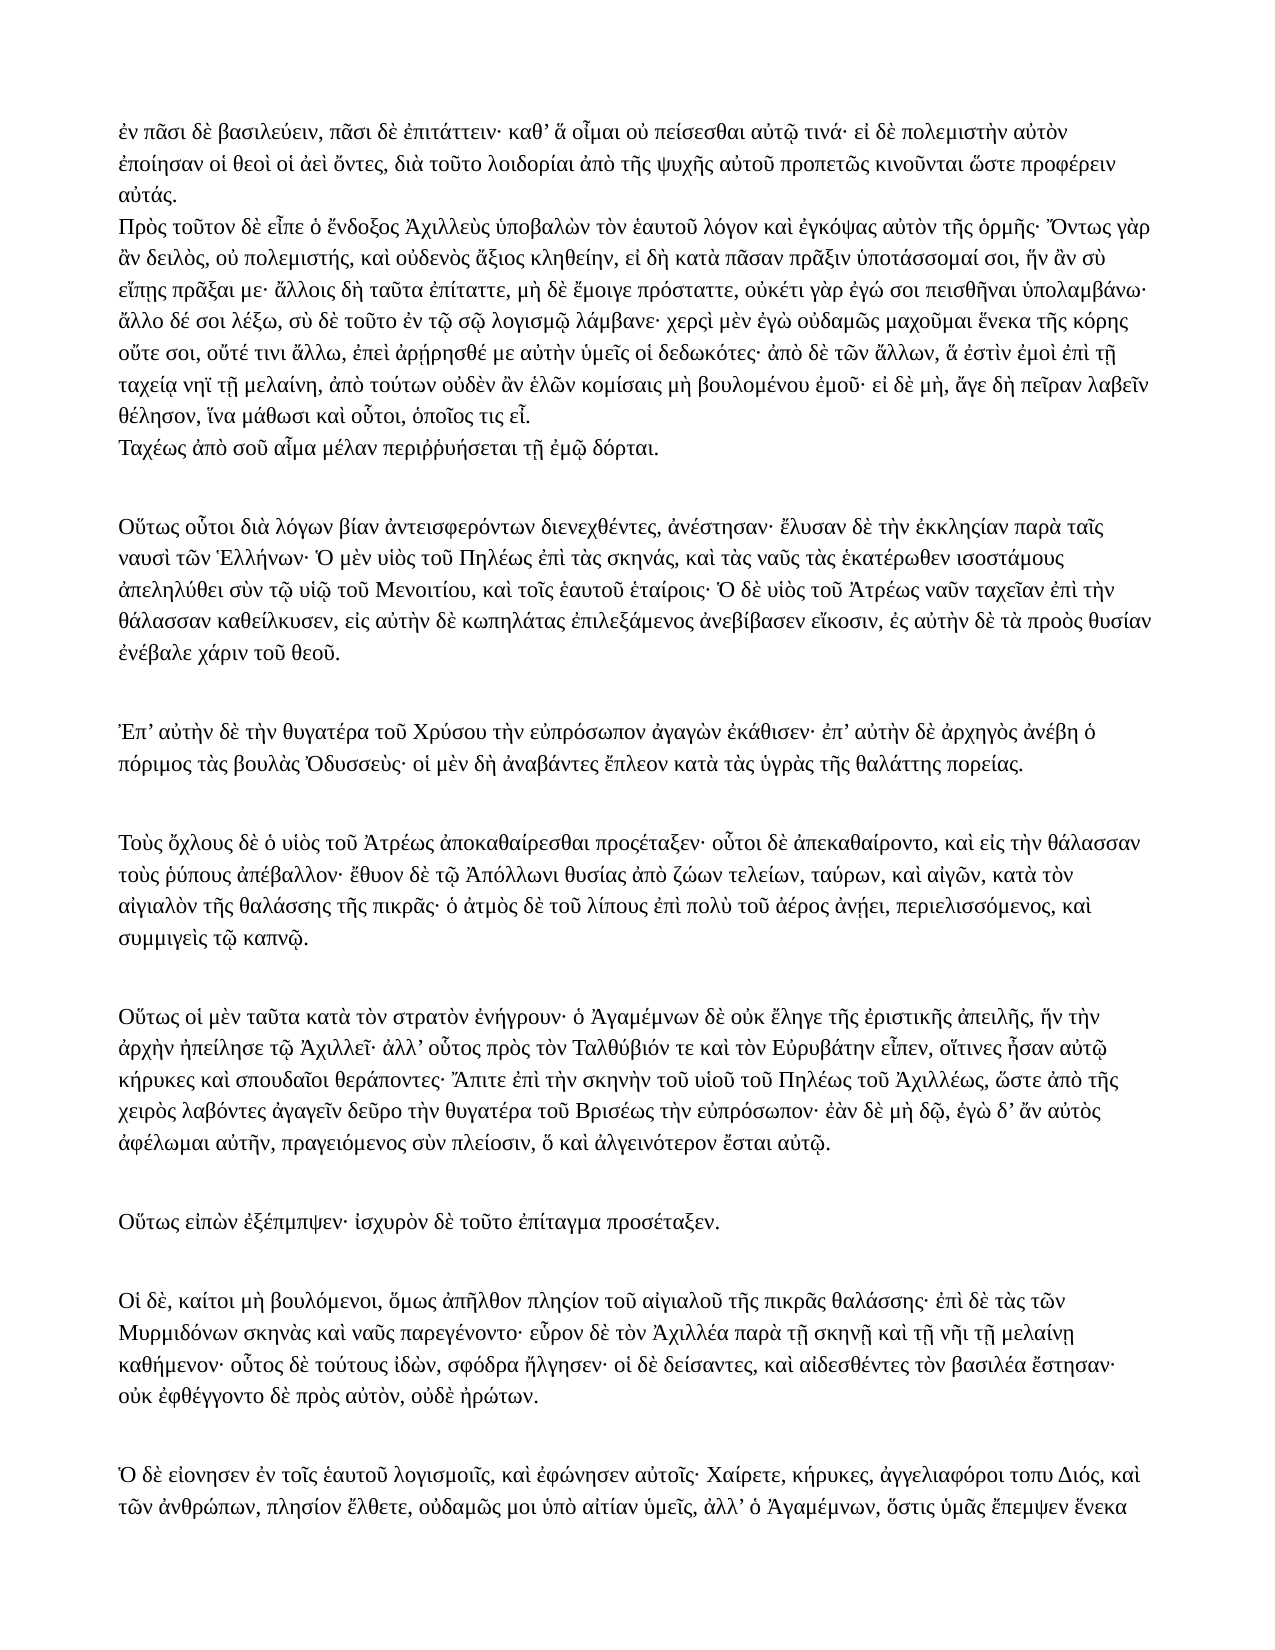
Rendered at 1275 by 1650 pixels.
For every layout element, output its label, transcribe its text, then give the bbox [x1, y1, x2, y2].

text ἐν πᾶσι δὲ βασιλεύειν, πᾶσι δὲ ἐπιτάττειν· καθ’ ἅ οἶμαι οὐ πείσεσθαι αὐτῷ τινά· εἰ δὲ πολεμιστὴν αὐτὸν ἐποίησαν οἱ θεοὶ οἱ ἀεὶ ὄντες, διὰ τοῦτο λοιδορίαι ἀπὸ τῆς ψυχῆς αὐτοῦ προπετῶς κινοῦνται ὥστε προφέρειν αὐτάς. [118, 118, 1157, 208]
text Οἱ δὲ, καίτοι μὴ βουλόμενοι, ὅμως ἀπῆλθον πληςίον τοῦ αἰγιαλοῦ τῆς πικρᾶς θαλάσσης· ἐπὶ δὲ τὰς τῶν Μυρμιδόνων σκηνὰς καὶ ναῦς παρεγένοντο· εὗρον δὲ τὸν Ἀχιλλέα παρὰ τῇ σκηνῇ καὶ τῇ νῆι τῇ μελαίνῃ καθήμενον· οὗτος δὲ τούτους ἰδὼν, σφόδρα ἤλγησεν· οἱ δὲ δείσαντες, καὶ αἰδεσθέντες τὸν βασιλέα ἔστησαν· οὐκ ἐφθέγγοντο δὲ πρὸς αὐτὸν, οὐδὲ ἠρώτων. [118, 1287, 1157, 1408]
text Οὕτως οἱ μὲν ταῦτα κατὰ τὸν στρατὸν ἐνήγρουν· ὁ Ἀγαμέμνων δὲ οὐκ ἔληγε τῆς ἐριστικῆς ἀπειλῆς, ἥν τὴν ἀρχὴν ἠπείλησε τῷ Ἀχιλλεῖ· ἀλλ’ οὗτος πρὸς τὸν Ταλθύβιόν τε καὶ τὸν Εὐρυβάτην εἶπεν, οἵτινες ἦσαν αὐτῷ κήρυκες καὶ σπουδαῖοι θεράποντες· Ἄπιτε ἐπὶ τὴν σκηνὴν τοῦ υἱοῦ τοῦ Πηλέως τοῦ Ἀχιλλέως, ὥστε ἀπὸ τῆς χειρὸς λαβόντες ἀγαγεῖν δεῦρο τὴν θυγατέρα τοῦ Βρισέως τὴν εὐπρόσωπον· ἐὰν δὲ μὴ δῷ, ἐγὼ δ’ ἄν αὐτὸς ἀφέλωμαι αὐτῆν, πραγειόμενος σὺν πλείοσιν, ὅ καὶ ἀλγεινότερον ἔσται αὐτῷ. [118, 1003, 1157, 1156]
text Τοὺς ὄχλους δὲ ὁ υἱὸς τοῦ Ἀτρέως ἀποκαθαίρεσθαι προςέταξεν· οὗτοι δὲ ἀπεκαθαίροντο, καὶ εἰς τὴν θάλασσαν τοὺς ῥύπους ἀπέβαλλον· ἔθυον δὲ τῷ Ἀπόλλωνι θυσίας ἀπὸ ζώων τελείων, ταύρων, καὶ αἰγῶν, κατὰ τὸν αἰγιαλὸν τῆς θαλάσσης τῆς πικρᾶς· ὁ ἀτμὸς δὲ τοῦ λίπους ἐπὶ πολὺ τοῦ ἀέρος ἀνῄει, περιελισσόμενος, καὶ συμμιγεὶς τῷ καπνῷ. [118, 829, 1157, 950]
text Πρὸς τοῦτον δὲ εἶπε ὁ ἔνδοξος Ἀχιλλεὺς ὑποβαλὼν τὸν ἑαυτοῦ λόγον καὶ ἐγκόψας αὐτὸν τῆς ὁρμῆς· Ὄντως γὰρ ἂν δειλὸς, οὐ πολεμιστής, καὶ οὐδενὸς ἄξιος κληθείην, εἰ δὴ κατὰ πᾶσαν πρᾶξιν ὑποτάσσομαί σοι, ἥν ἂν σὺ εἴπῃς πρᾶξαι με· ἄλλοις δὴ ταῦτα ἐπίταττε, μὴ δὲ ἔμοιγε πρόσταττε, οὐκέτι γὰρ ἐγώ σοι πεισθῆναι ὑπολαμβάνω· ἄλλο δέ σοι λέξω, σὺ δὲ τοῦτο ἐν τῷ σῷ λογισμῷ λάμβανε· χερςὶ μὲν ἐγὼ οὐδαμῶς μαχοῦμαι ἕνεκα τῆς κόρης οὔτε σοι, οὔτέ τινι ἄλλω, ἐπεὶ ἀρῄρησθέ με αὐτὴν ὑμεῖς οἱ δεδωκότες· ἀπὸ δὲ τῶν ἄλλων, ἅ ἐστὶν ἐμοὶ ἐπὶ τῇ ταχείᾳ νηϊ τῇ μελαίνη, ἀπὸ τούτων οὐδὲν ἂν ἑλῶν κομίσαις μὴ βουλομένου ἐμοῦ· εἰ δὲ μὴ, ἄγε δὴ πεῖραν λαβεῖν θέλησον, ἵνα μάθωσι καὶ οὗτοι, ὁποῖος τις εἶ. [118, 213, 1157, 428]
text Ὁ δὲ εἰονησεν ἐν τοῖς ἑαυτοῦ λογισμοιῖς, καὶ ἐφώνησεν αὐτοῖς· Χαίρετε, κήρυκες, ἀγγελιαφόροι τοπυ Διός, καὶ τῶν ἀνθρώπων, πλησίον ἔλθετε, οὐδαμῶς μοι ὑπὸ αἰτίαν ὑμεῖς, ἀλλ’ ὁ Ἀγαμέμνων, ὅστις ὑμᾶς ἔπεμψεν ἕνεκα [118, 1461, 1157, 1519]
text Οὕτως οὗτοι διὰ λόγων βίαν ἀντεισφερόντων διενεχθέντες, ἀνέστησαν· ἔλυσαν δὲ τὴν ἐκκληςίαν παρὰ ταῖς ναυσὶ τῶν Ἑλλήνων· Ὁ μὲν υἱὸς τοῦ Πηλέως ἐπὶ τὰς σκηνάς, καὶ τὰς ναῦς τὰς ἑκατέρωθεν ισοστάμους ἀπεληλύθει σὺν τῷ υἱῷ τοῦ Μενοιτίου, καὶ τοῖς ἑαυτοῦ ἑταίροις· Ὁ δὲ υἱὸς τοῦ Ἀτρέως ναῦν ταχεῖαν ἐπὶ τὴν θάλασσαν καθείλκυσεν, εἰς αὐτὴν δὲ κωπηλάτας ἐπιλεξάμενος ἀνεβίβασεν εἴκοσιν, ἐς αὐτὴν δὲ τὰ προὸς θυσίαν ἐνέβαλε χάριν τοῦ θεοῦ. [118, 513, 1157, 666]
text Οὕτως εἰπὼν ἐξέπμπψεν· ἰσχυρὸν δὲ τοῦτο ἐπίταγμα προσέταξεν. [118, 1208, 1157, 1235]
text Ταχέως ἀπὸ σοῦ αἷμα μέλαν περιῤῥυήσεται τῇ ἐμῷ δόρται. [118, 434, 1157, 460]
text Ἐπ’ αὐτὴν δὲ τὴν θυγατέρα τοῦ Χρύσου τὴν εὐπρόσωπον ἀγαγὼν ἐκάθισεν· ἐπ’ αὐτὴν δὲ ἀρχηγὸς ἀνέβη ὁ πόριμος τὰς βουλὰς Ὀδυσσεὺς· οἱ μὲν δὴ ἀναβάντες ἔπλεον κατὰ τὰς ὑγρὰς τῆς θαλάττης πορείας. [118, 718, 1157, 776]
